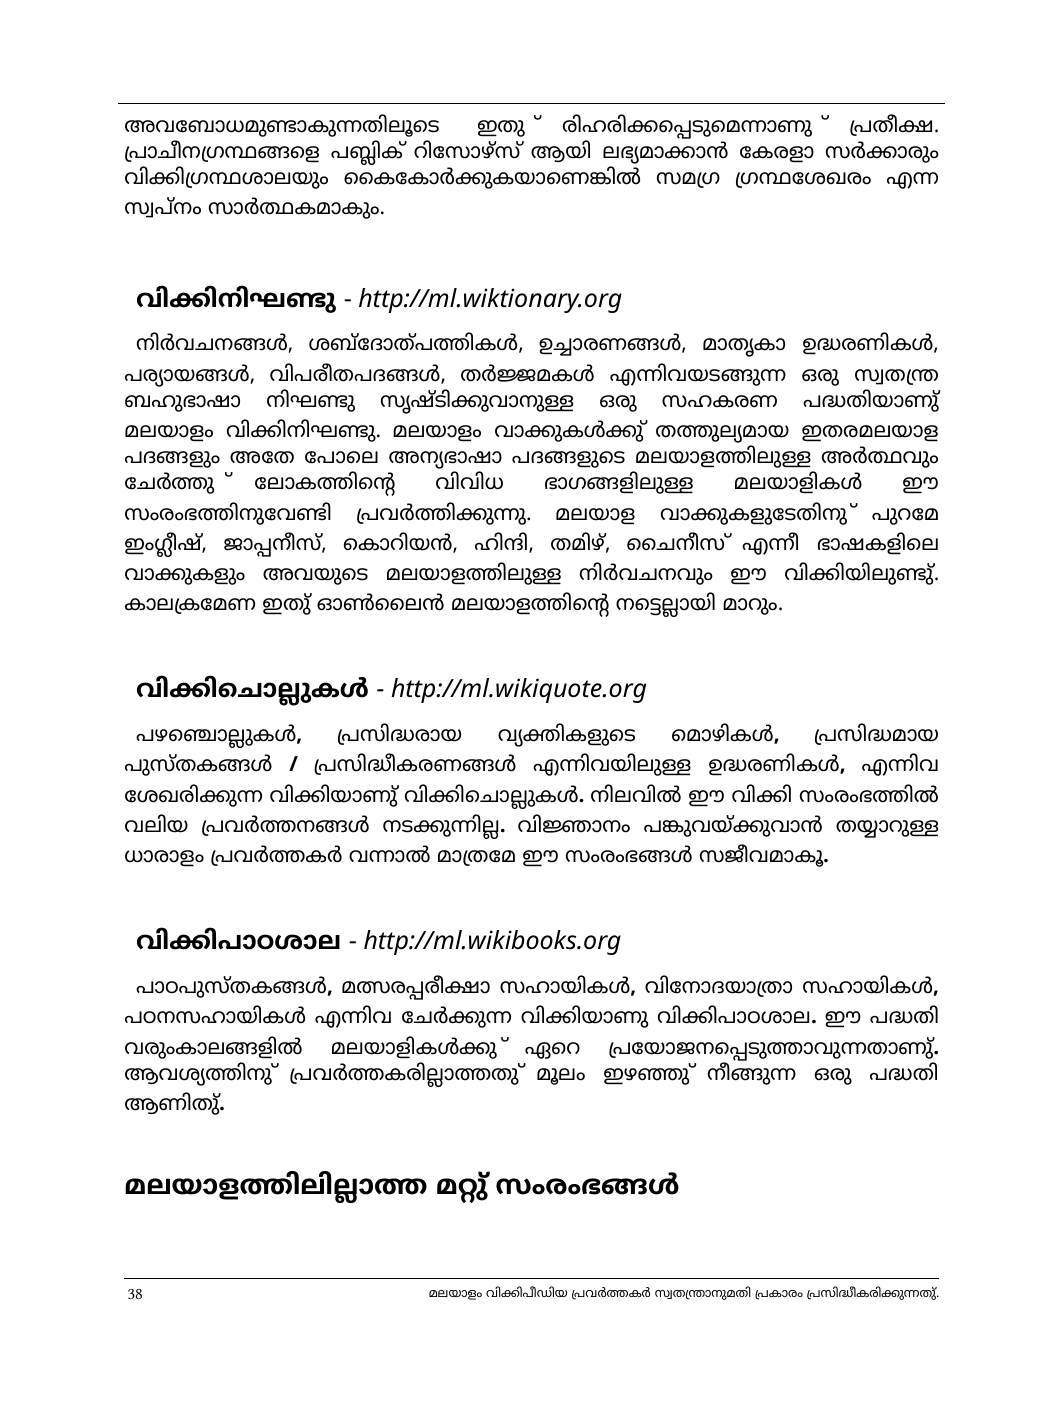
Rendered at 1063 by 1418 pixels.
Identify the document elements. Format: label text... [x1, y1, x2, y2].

text മലയാളത്തിലില്ലാത്ത മറ്റു് സംരംഭങ്ങൾ [124, 1171, 939, 1204]
text നിര്‍വചനങ്ങള്‍, ശബ്ദോത്പത്തികള്‍, ഉച്ചാരണങ്ങള്‍, മാതൃകാ ഉദ്ധരണികള്‍, പര്യായങ്ങള്‍, വിപരീതപദങ്ങള്‍, തര്‍ജ്ജമകള്‍ എന്നിവയടങ്ങുന്ന ഒരു സ്വതന്ത്ര ബഹുഭാഷാ നിഘണ്ടു സൃഷ്ടിക്കുവാനുള്ള ഒരു സഹകരണ പദ്ധതിയാണു് മലയാളം വിക്കിനിഘണ്ടു‌. മലയാളം വാക്കുകള്‍ക്കു് തത്തുല്യമായ ഇതരമലയാള പദങ്ങളും അതേ പോലെ അന്യഭാഷാ പദങ്ങളുടെ മലയാളത്തിലുള്ള അര്‍ത്ഥവും ചേര്‍ത്തു് ലോകത്തിന്റെ വിവിധ ഭാഗങ്ങളിലുള്ള മലയാളികള്‍ ഈ സംരംഭത്തിനുവേണ്ടി പ്രവര്‍ത്തിക്കുന്നു. മലയാള വാക്കുകളുടേതിനു് പുറമേ ഇംഗ്ലീഷ്, ജാപ്പനീസ്, കൊറിയന്‍, ഹിന്ദി, തമിഴ്, ചൈനീസ് എന്നീ ഭാഷകളിലെ വാക്കുകളും അവയുടെ മലയാളത്തിലുള്ള നിര്‍വചനവും ഈ വിക്കിയിലുണ്ടു്. കാലക്രമേണ ഇതു് ഓണ്‍ലൈന്‍ മലയാളത്തിന്റെ നട്ടെല്ലായി മാറും. [124, 328, 939, 619]
text വിക്കിനിഘണ്ടു‌ - http://ml.wiktionary.org [124, 280, 939, 317]
text അവബോധമുണ്ടാകുന്നതിലൂടെ ഇതു് രിഹരിക്കപ്പെടുമെന്നാണു് പ്രതീക്ഷ. പ്രാചീനഗ്രന്ഥങ്ങളെ പബ്ലിക് റിസോഴ്സ് ആയി ലഭ്യമാക്കാന്‍ കേരളാ സര്‍ക്കാരും വിക്കിഗ്രന്ഥശാലയും കൈകോര്‍ക്കുകയാണെങ്കില്‍ സമഗ്ര ഗ്രന്ഥശേഖരം എന്ന സ്വപ്നം സാര്‍ത്ഥകമാകും. [124, 110, 939, 222]
text പഴഞ്ചൊല്ലുകള്‍, പ്രസിദ്ധരായ വ്യക്തികളുടെ മൊഴികള്‍, പ്രസിദ്ധമായ പുസ്തകങ്ങള്‍ / പ്രസിദ്ധീകരണങ്ങള്‍ എന്നിവയിലുള്ള ഉദ്ധരണികള്‍, എന്നിവ ശേഖരിക്കുന്ന വിക്കിയാണു് വിക്കിചൊല്ലുകള്‍. നിലവില്‍ ഈ വിക്കി സംരംഭത്തില്‍ വലിയ പ്രവര്‍ത്തനങ്ങള്‍ നടക്കുന്നില്ല. വിജ്ഞാനം പങ്കുവയ്ക്കുവാന്‍ തയ്യാറുള്ള ധാരാളം പ്രവര്‍ത്തകര്‍ വന്നാല്‍ മാത്രമേ ഈ സംരംഭങ്ങള്‍ സജീവമാകൂ. [124, 719, 939, 871]
text വിക്കിപാഠശാല - http://ml.wikibooks.org [124, 923, 939, 959]
text വിക്കിചൊല്ലുകള്‍ - http://ml.wikiquote.org [124, 671, 939, 707]
text പാഠപുസ്തകങ്ങള്‍, മത്സരപ്പരീക്ഷാ സഹായികള്‍, വിനോദയാത്രാ സഹായികള്‍, പഠനസഹായികള്‍ എന്നിവ ചേര്‍ക്കുന്ന വിക്കിയാണു വിക്കിപാഠശാല. ഈ പദ്ധതി വരുംകാലങ്ങളില്‍ മലയാളികള്‍ക്കു് ഏറെ പ്രയോജനപ്പെടുത്താവുന്നതാണു്. ആവശ്യത്തിനു് പ്രവര്‍ത്തകരില്ലാത്തതു് മൂലം ഇഴഞ്ഞു് നീങ്ങുന്ന ഒരു പദ്ധതി ആണിതു്. [124, 971, 939, 1118]
